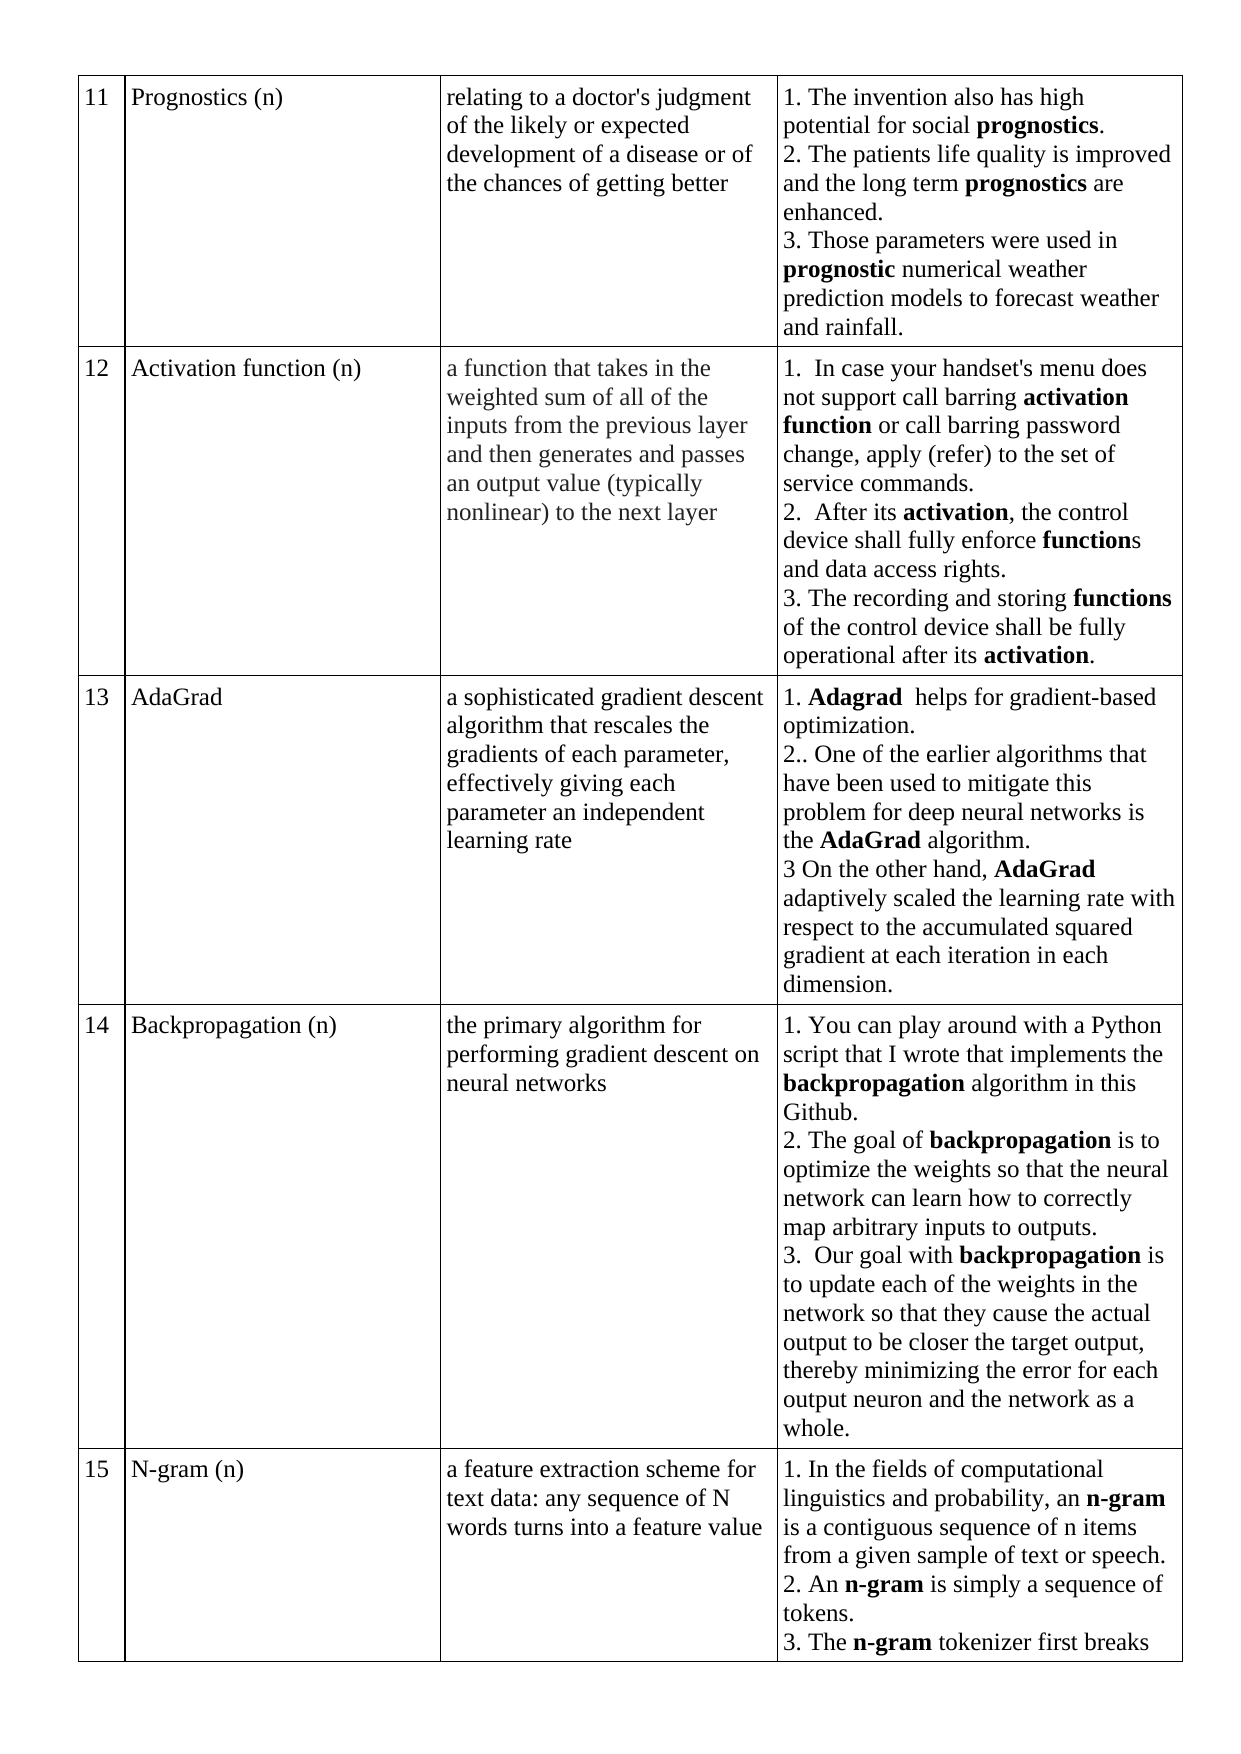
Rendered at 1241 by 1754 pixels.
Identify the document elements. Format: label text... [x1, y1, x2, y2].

table_cell a function that takes in the weighted sum of all of the inputs from the previous layer and then generates and passes an output value (typically nonlinear) to the next layer [441, 347, 777, 675]
table_cell 1. Adagrad helps for gradient-based optimization. 2.. One of the earlier algorithms that have been used to mitigate this problem for deep neural networks is the AdaGrad algorithm. 3 On the other hand, AdaGrad adaptively scaled the learning rate with respect to the accumulated squared gradient at each iteration in each dimension. [778, 676, 1182, 1004]
table_cell AdaGrad [126, 676, 440, 1004]
table_cell 15 [79, 1449, 124, 1661]
table_cell Activation function (n) [126, 347, 440, 675]
table_cell relating to a doctor's judgment of the likely or expected development of a disease or of the chances of getting better [441, 76, 777, 346]
table_cell N-gram (n) [126, 1449, 440, 1661]
table_cell 1. In case your handset's menu does not support call barring activation function or call barring password change, apply (refer) to the set of service commands. 2. After its activation, the control device shall fully enforce functions and data access rights. 3. The recording and storing functions of the control device shall be fully operational after its activation. [778, 347, 1182, 675]
table_cell Backpropagation (n) [126, 1005, 440, 1447]
table_cell 13 [79, 676, 124, 1004]
table_cell 1. The invention also has high potential for social prognostics. 2. The patients life quality is improved and the long term prognostics are enhanced. 3. Those parameters were used in prognostic numerical weather prediction models to forecast weather and rainfall. [778, 76, 1182, 346]
table_cell 1. You can play around with a Python script that I wrote that implements the backpropagation algorithm in this Github. 2. The goal of backpropagation is to optimize the weights so that the neural network can learn how to correctly map arbitrary inputs to outputs. 3. Our goal with backpropagation is to update each of the weights in the network so that they cause the actual output to be closer the target output, thereby minimizing the error for each output neuron and the network as a whole. [778, 1005, 1182, 1447]
table_cell a sophisticated gradient descent algorithm that rescales the gradients of each parameter, effectively giving each parameter an independent learning rate [441, 676, 777, 1004]
table_cell a feature extraction scheme for text data: any sequence of N words turns into a feature value [441, 1449, 777, 1661]
table_cell 12 [79, 347, 124, 675]
table_cell 14 [79, 1005, 124, 1447]
table_cell 1. In the fields of computational linguistics and probability, an n-gram is a contiguous sequence of n items from a given sample of text or speech. 2. An n-gram is simply a sequence of tokens. 3. The n-gram tokenizer first breaks [778, 1449, 1182, 1661]
table_cell 11 [79, 76, 124, 346]
table_cell Prognostics (n) [126, 76, 440, 346]
table_cell the primary algorithm for performing gradient descent on neural networks [441, 1005, 777, 1447]
